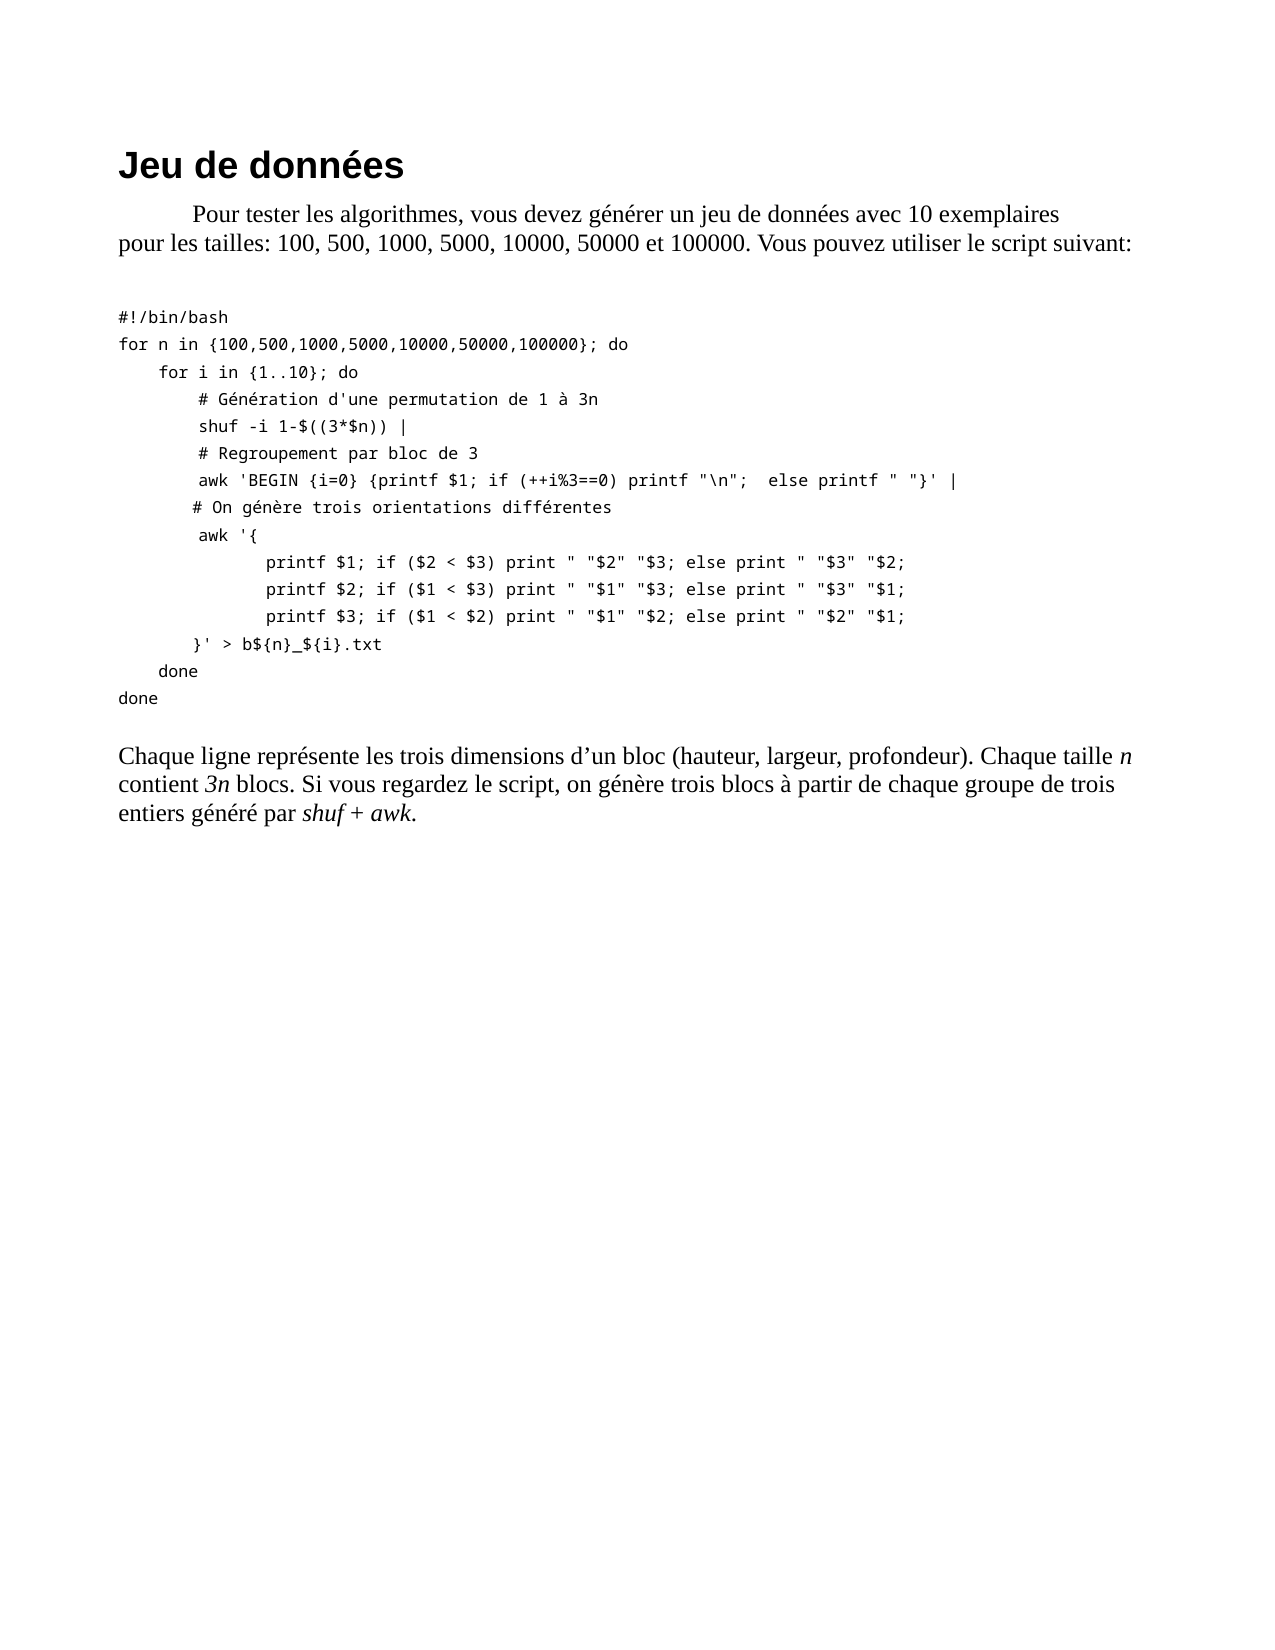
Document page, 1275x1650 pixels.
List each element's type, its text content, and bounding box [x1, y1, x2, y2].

text for i in {1..10}; do [118, 360, 1157, 383]
text # On génère trois orientations différentes [118, 496, 1157, 519]
text done [118, 659, 1157, 682]
text Pour tester les algorithmes, vous devez générer un jeu de données avec 10 exemplaires [118, 199, 1157, 228]
text printf $3; if ($1 < $2) print " "$1" "$2; else print " "$2" "$1; [118, 605, 1157, 628]
text done [118, 686, 1157, 709]
text # Regroupement par bloc de 3 [118, 442, 1157, 464]
text printf $2; if ($1 < $3) print " "$1" "$3; else print " "$3" "$1; [118, 578, 1157, 600]
text printf $1; if ($2 < $3) print " "$2" "$3; else print " "$3" "$2; [118, 551, 1157, 573]
text for n in {100,500,1000,5000,10000,50000,100000}; do [118, 333, 1157, 356]
text pour les tailles: 100, 500, 1000, 5000, 10000, 50000 et 100000. Vous pouvez utiliser le script suivant: [118, 228, 1157, 257]
subtitle Jeu de données [118, 143, 1157, 187]
text # Génération d'une permutation de 1 à 3n [118, 387, 1157, 410]
text shuf -i 1-$((3*$n)) | [118, 414, 1157, 437]
text awk 'BEGIN {i=0} {printf $1; if (++i%3==0) printf "\n"; else printf " "}' | [118, 469, 1157, 492]
text Chaque ligne représente les trois dimensions d’un bloc (hauteur, largeur, profondeur). Chaque taille n contient 3n blocs. Si vous regardez le script, on génère trois blocs à partir de chaque groupe de trois entiers généré par shuf + awk. [118, 741, 1157, 827]
text #!/bin/bash [118, 306, 1157, 328]
text }' > b${n}_${i}.txt [118, 632, 1157, 655]
text awk '{ [118, 523, 1157, 546]
